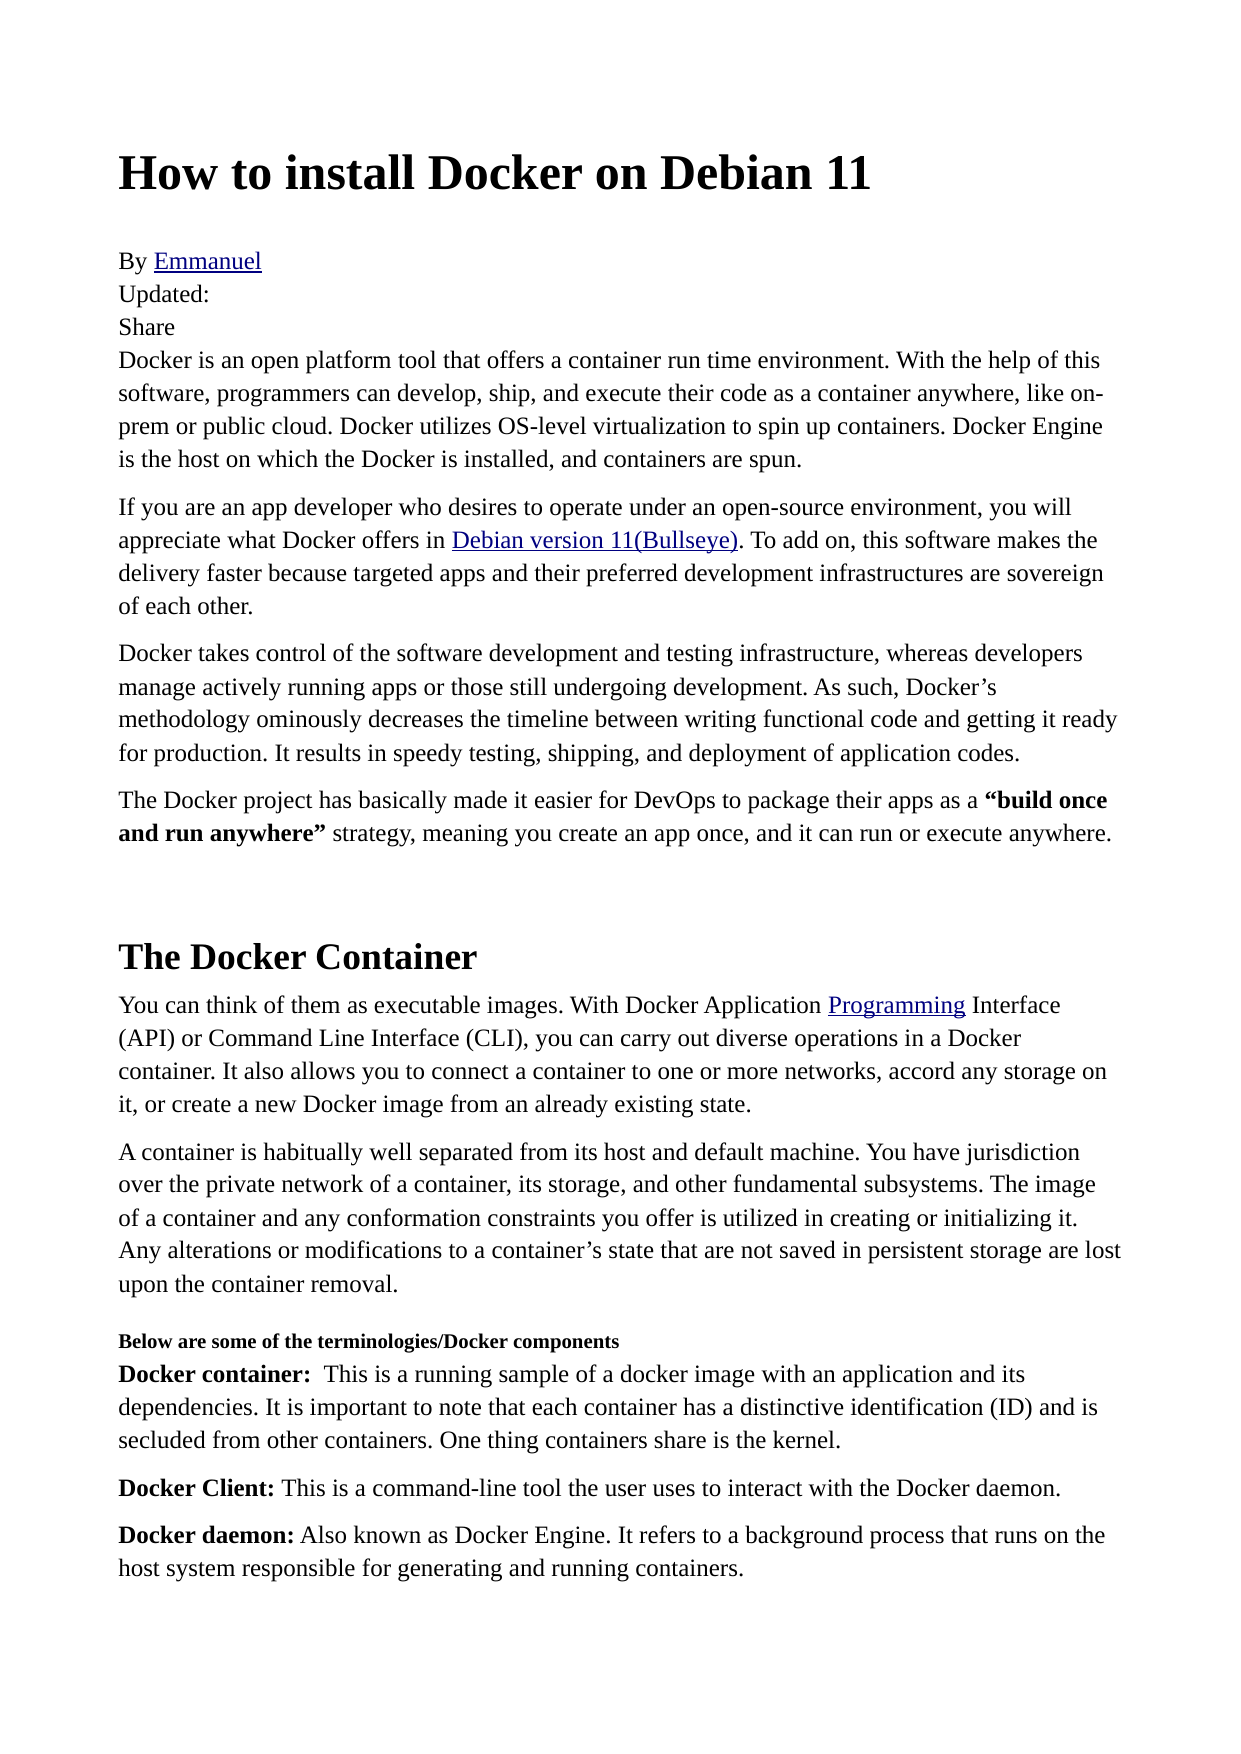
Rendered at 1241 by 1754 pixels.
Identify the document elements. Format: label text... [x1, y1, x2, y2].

text Docker is an open platform tool that offers a container run time environment. With the help of this software, programmers can develop, ship, and execute their code as a container anywhere, like on-prem or public cloud. Docker utilizes OS-level virtualization to spin up containers. Docker Engine is the host on which the Docker is installed, and containers are spun. [118, 345, 1122, 473]
text Updated: [118, 279, 1122, 308]
text You can think of them as executable images. With Docker Application Programming Interface (API) or Command Line Interface (CLI), you can carry out diverse operations in a Docker container. It also allows you to connect a container to one or more networks, accord any storage on it, or create a new Docker image from an already existing state. [118, 990, 1122, 1118]
text Docker takes control of the software development and testing infrastructure, whereas developers manage actively running apps or those still undergoing development. As such, Docker’s methodology ominously decreases the timeline between writing functional code and getting it ready for production. It results in speedy testing, shipping, and deployment of application codes. [118, 638, 1122, 766]
text By Emmanuel [118, 246, 1122, 275]
text Docker container: This is a running sample of a docker image with an application and its dependencies. It is important to note that each container has a distinctive identification (ID) and is secluded from other containers. One thing containers share is the kernel. [118, 1359, 1122, 1454]
subtitle Below are some of the terminologies/Docker components [118, 1329, 1122, 1353]
text Share [118, 312, 1122, 341]
text The Docker project has basically made it easier for DevOps to package their apps as a “build once and run anywhere” strategy, meaning you create an app once, and it can run or execute anywhere. [118, 785, 1122, 847]
text A container is habitually well separated from its host and default machine. You have jurisdiction over the private network of a container, its storage, and other fundamental subsystems. The image of a container and any conformation constraints you offer is utilized in creating or initializing it. Any alterations or modifications to a container’s state that are not saved in persistent storage are lost upon the container removal. [118, 1137, 1122, 1297]
text If you are an app developer who desires to operate under an open-source environment, you will appreciate what Docker offers in Debian version 11(Bullseye). To add on, this software makes the delivery faster because targeted apps and their preferred development infrastructures are sovereign of each other. [118, 492, 1122, 620]
text Docker daemon: Also known as Docker Engine. It refers to a background process that runs on the host system responsible for generating and running containers. [118, 1520, 1122, 1582]
subtitle The Docker Container [118, 934, 1122, 977]
text Docker Client: This is a command-line tool the user uses to interact with the Docker daemon. [118, 1473, 1122, 1501]
subtitle How to install Docker on Debian 11 [118, 143, 1122, 201]
